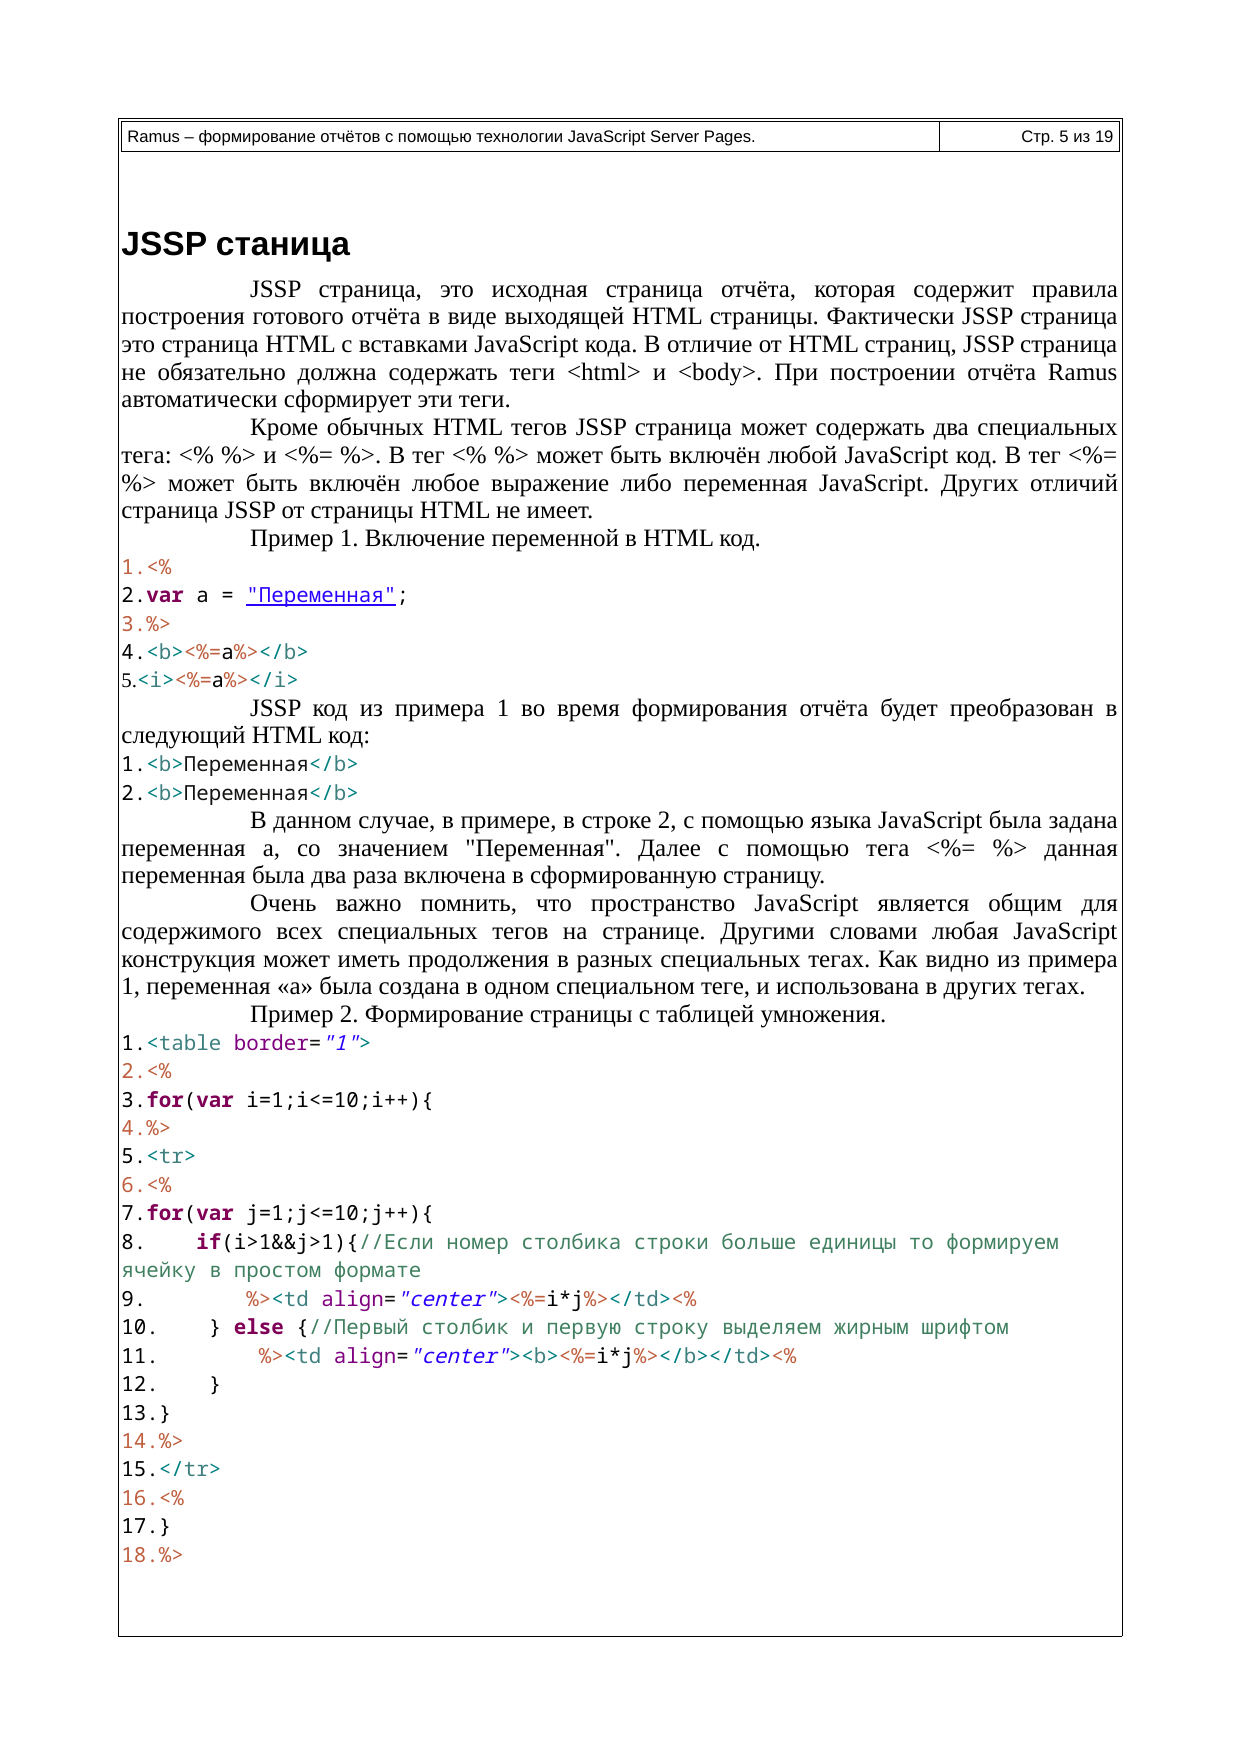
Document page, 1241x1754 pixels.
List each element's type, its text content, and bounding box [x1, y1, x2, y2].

text Пример 1. Включение переменной в HTML код. [121, 524, 1119, 552]
list %> [121, 1540, 1119, 1568]
list } [121, 1398, 1119, 1426]
list %> [121, 1113, 1119, 1142]
list <table border="1"> [121, 1028, 1119, 1056]
list } [121, 1511, 1119, 1540]
list for(var j=1;j<=10;j++){ [121, 1198, 1119, 1227]
list %> [121, 609, 1119, 637]
list <b>Переменная</b> [121, 749, 1119, 778]
list <b><%=a%></b> [121, 637, 1119, 666]
text В данном случае, в примере, в строке 2, с помощью языка JavaScript была задана переменная a, со значением "Переменная". Далее с помощью тега <%= %> данная переменная была два раза включена в сформированную страницу. [121, 806, 1119, 889]
list } else {//Первый столбик и первую строку выделяем жирным шрифтом [121, 1312, 1119, 1341]
subtitle JSSP станица [121, 225, 1119, 262]
text JSSP страница, это исходная страница отчёта, которая содержит правила построения готового отчёта в виде выходящей HTML страницы. Фактически JSSP страница это страница HTML с вставками JavaScript кода. В отличие от HTML страниц, JSSP страница не обязательно должна содержать теги <html> и <body>. При построении отчёта Ramus автоматически сформирует эти теги. [121, 275, 1119, 413]
list <i><%=a%></i> [121, 666, 1119, 694]
list <tr> [121, 1142, 1119, 1170]
list </tr> [121, 1454, 1119, 1483]
list %> [121, 1426, 1119, 1454]
list <b>Переменная</b> [121, 778, 1119, 806]
text Очень важно помнить, что пространство JavaScript является общим для содержимого всех специальных тегов на странице. Другими словами любая JavaScript конструкция может иметь продолжения в разных специальных тегах. Как видно из примера 1, переменная «a» была создана в одном специальном теге, и использована в других тегах. [121, 889, 1119, 1000]
list <% [121, 1056, 1119, 1085]
text Кроме обычных HTML тегов JSSP страница может содержать два специальных тега: <% %> и <%= %>. В тег <% %> может быть включён любой JavaScript код. В тег <%= %> может быть включён любое выражение либо переменная JavaScript. Других отличий страница JSSP от страницы HTML не имеет. [121, 413, 1119, 524]
list <% [121, 552, 1119, 580]
list } [121, 1369, 1119, 1398]
text JSSP код из примера 1 во время формирования отчёта будет преобразован в следующий HTML код: [121, 694, 1119, 749]
list <% [121, 1170, 1119, 1198]
list if(i>1&&j>1){//Если номер столбика строки больше единицы то формируем ячейку в простом формате [121, 1227, 1119, 1284]
list var a = "Переменная"; [121, 580, 1119, 609]
text Пример 2. Формирование страницы с таблицей умножения. [121, 1000, 1119, 1028]
list <% [121, 1483, 1119, 1511]
list %><td align="center"><%=i*j%></td><% [121, 1284, 1119, 1312]
list for(var i=1;i<=10;i++){ [121, 1085, 1119, 1113]
list %><td align="center"><b><%=i*j%></b></td><% [121, 1341, 1119, 1369]
